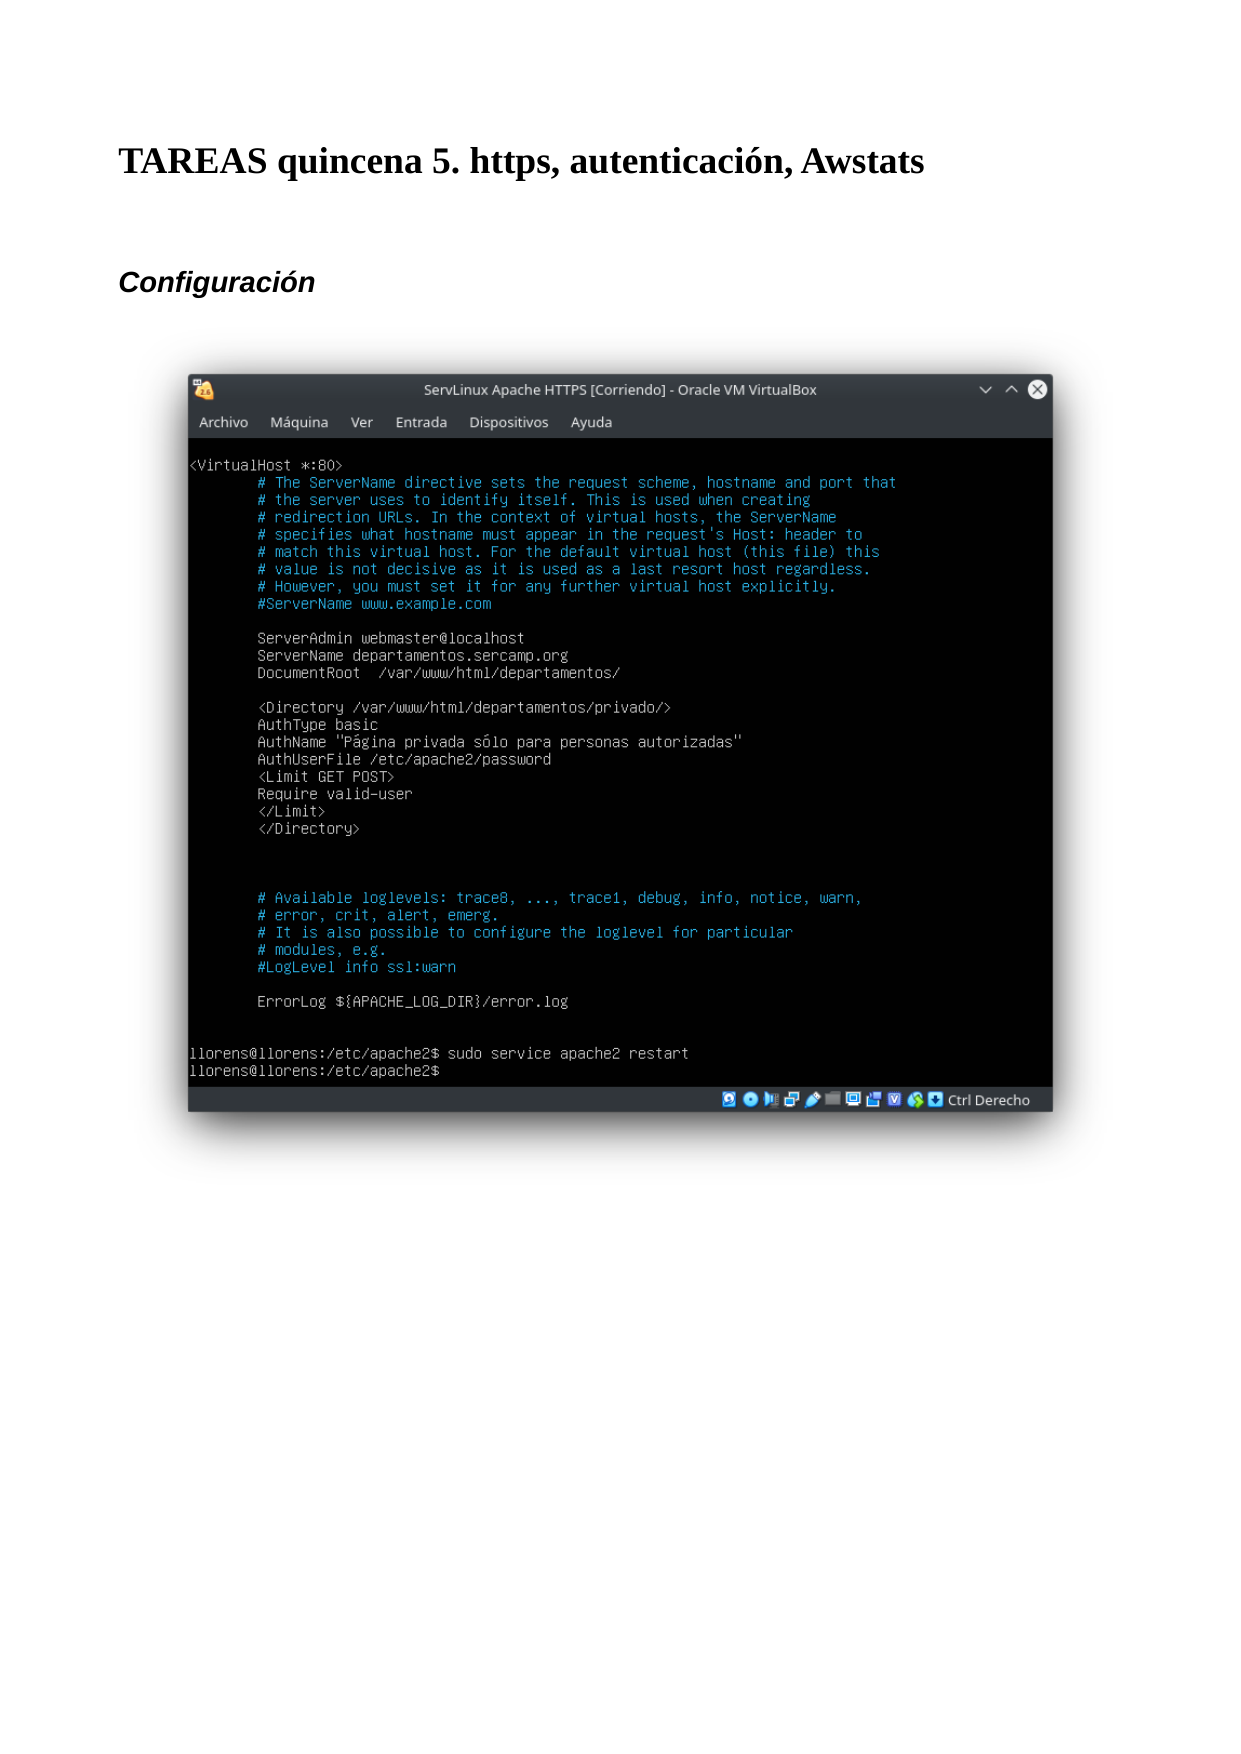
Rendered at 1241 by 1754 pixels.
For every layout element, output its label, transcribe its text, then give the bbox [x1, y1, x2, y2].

text Configuración [118, 265, 1122, 298]
picture [118, 317, 1123, 1195]
